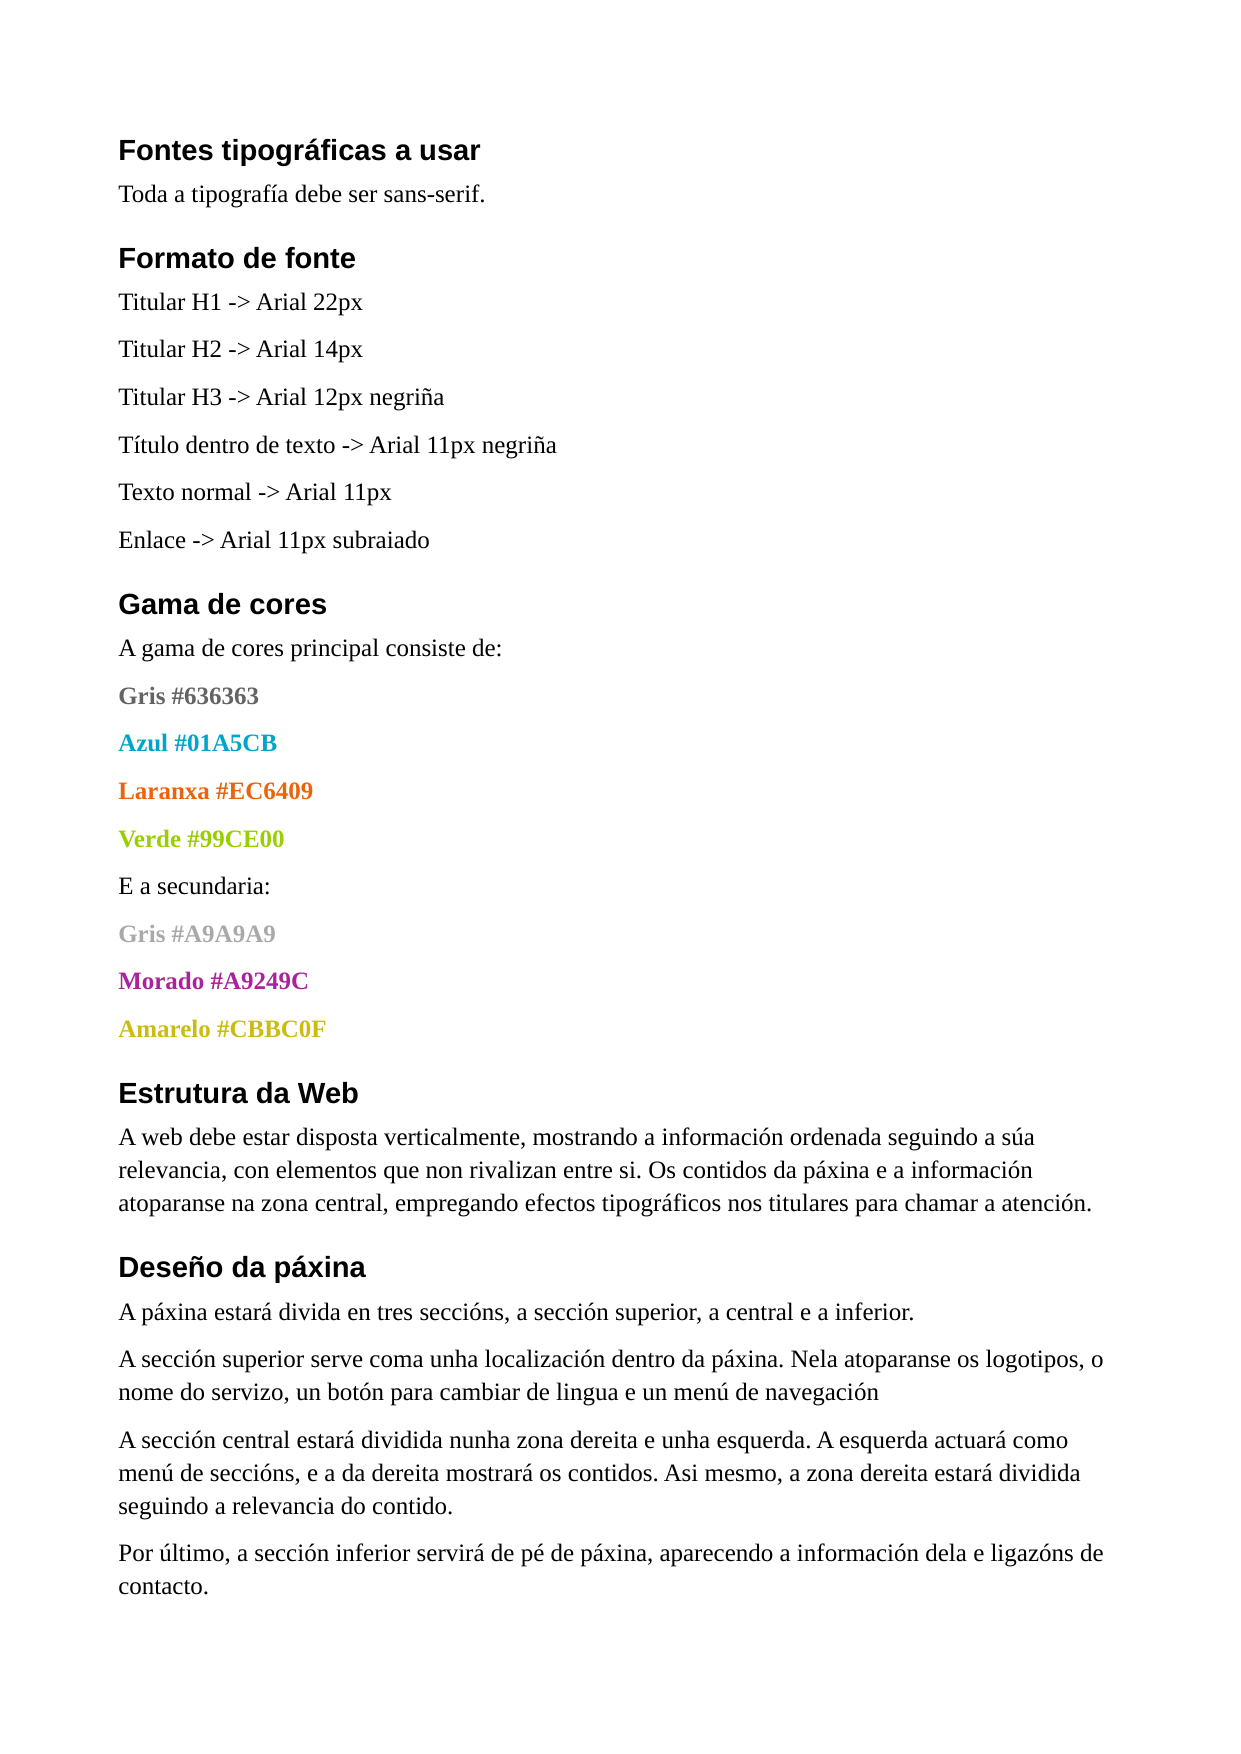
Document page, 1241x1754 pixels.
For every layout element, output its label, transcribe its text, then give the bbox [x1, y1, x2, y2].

text Gris #A9A9A9 [118, 919, 1122, 948]
text A páxina estará divida en tres seccións, a sección superior, a central e a inferior. [118, 1297, 1122, 1325]
text Título dentro de texto -> Arial 11px negriña [118, 430, 1122, 458]
text Azul #01A5CB [118, 728, 1122, 757]
subtitle Gama de cores [118, 587, 1122, 621]
text Titular H1 -> Arial 22px [118, 287, 1122, 316]
text Titular H2 -> Arial 14px [118, 334, 1122, 363]
text A sección central estará dividida nunha zona dereita e unha esquerda. A esquerda actuará como menú de seccións, e a da dereita mostrará os contidos. Asi mesmo, a zona dereita estará dividida seguindo a relevancia do contido. [118, 1425, 1122, 1519]
subtitle Formato de fonte [118, 241, 1122, 274]
subtitle Deseño da páxina [118, 1251, 1122, 1284]
text Verde #99CE00 [118, 824, 1122, 852]
text Por último, a sección inferior servirá de pé de páxina, aparecendo a información dela e ligazóns de contacto. [118, 1538, 1122, 1600]
text A web debe estar disposta verticalmente, mostrando a información ordenada seguindo a súa relevancia, con elementos que non rivalizan entre si. Os contidos da páxina e a información atoparanse na zona central, empregando efectos tipográficos nos titulares para chamar a atención. [118, 1122, 1122, 1217]
subtitle Estrutura da Web [118, 1076, 1122, 1110]
text Laranxa #EC6409 [118, 776, 1122, 805]
text A sección superior serve coma unha localización dentro da páxina. Nela atoparanse os logotipos, o nome do servizo, un botón para cambiar de lingua e un menú de navegación [118, 1344, 1122, 1406]
text Titular H3 -> Arial 12px negriña [118, 382, 1122, 411]
text E a secundaria: [118, 871, 1122, 900]
text Enlace -> Arial 11px subraiado [118, 525, 1122, 554]
text Texto normal -> Arial 11px [118, 477, 1122, 506]
text Toda a tipografía debe ser sans-serif. [118, 179, 1122, 207]
text Morado #A9249C [118, 966, 1122, 995]
text Gris #636363 [118, 681, 1122, 709]
text Amarelo #CBBC0F [118, 1014, 1122, 1043]
subtitle Fontes tipográficas a usar [118, 133, 1122, 166]
text A gama de cores principal consiste de: [118, 633, 1122, 662]
